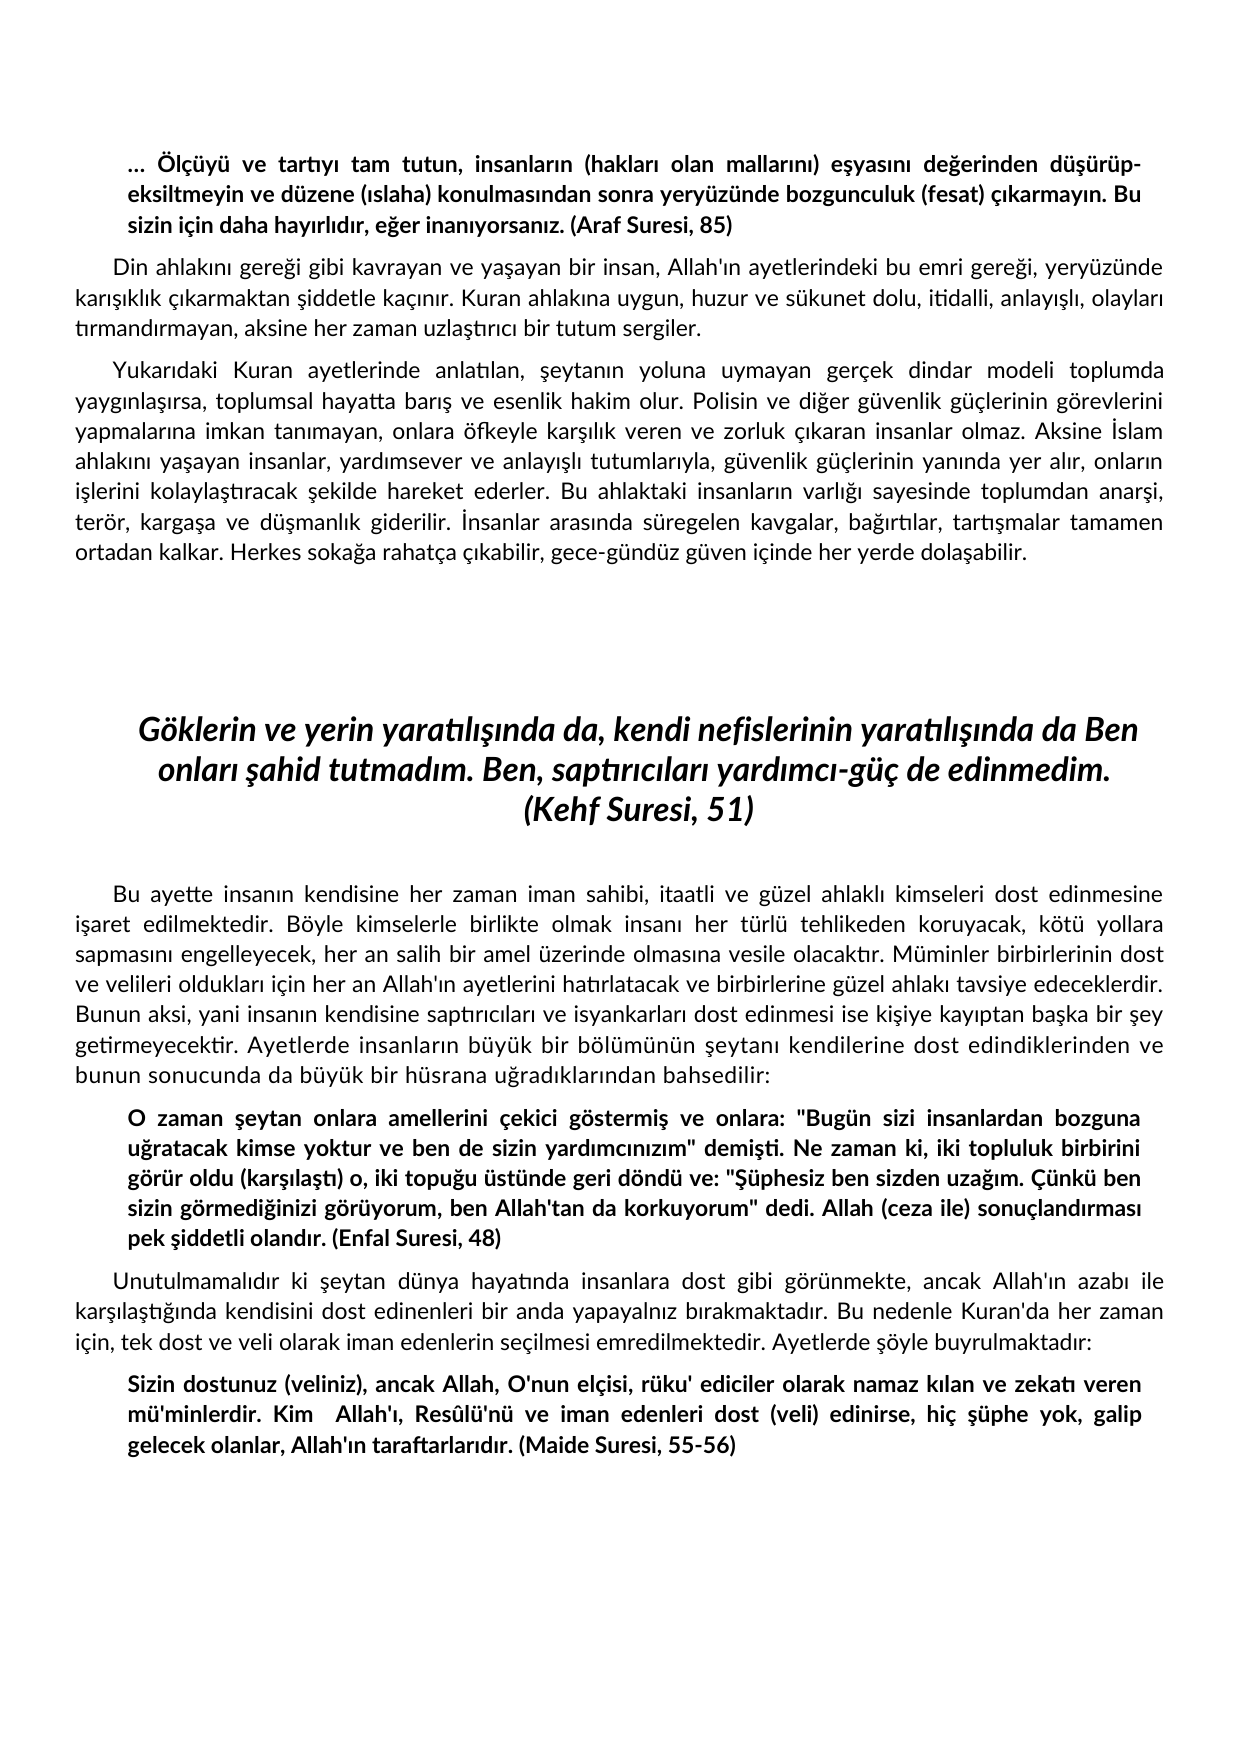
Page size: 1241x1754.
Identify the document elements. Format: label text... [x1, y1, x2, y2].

subtitle Göklerin ve yerin yaratılışında da, kendi nefislerinin yaratılışında da Ben onları şahid tutmadım. Ben, saptırıcıları yardımcı-güç de edinmedim. (Kehf Suresi, 51) [112, 708, 1165, 828]
text O zaman şeytan onlara amellerini çekici göstermiş ve onlara: "Bugün sizi insanlardan bozguna uğratacak kimse yoktur ve ben de sizin yardımcınızım" demişti. Ne zaman ki, iki topluluk birbirini görür oldu (karşılaştı) o, iki topuğu üstünde geri döndü ve: "Şüphesiz ben sizden uzağım. Çünkü ben sizin görmediğinizi görüyorum, ben Allah'tan da korkuyorum" dedi. Allah (ceza ile) sonuçlandırması pek şiddetli olandır. (Enfal Suresi, 48) [127, 1103, 1143, 1252]
text Bu ayette insanın kendisine her zaman iman sahibi, itaatli ve güzel ahlaklı kimseleri dost edinmesine işaret edilmektedir. Böyle kimselerle birlikte olmak insanı her türlü tehlikeden koruyacak, kötü yollara sapmasını engelleyecek, her an salih bir amel üzerinde olmasına vesile olacaktır. Müminler birbirlerinin dost ve velileri oldukları için her an Allah'ın ayetlerini hatırlatacak ve birbirlerine güzel ahlakı tavsiye edeceklerdir. Bunun aksi, yani insanın kendisine saptırıcıları ve isyankarları dost edinmesi ise kişiye kayıptan başka bir şey getirmeyecektir. Ayetlerde insanların büyük bir bölümünün şeytanı kendilerine dost edindiklerinden ve bunun sonucunda da büyük bir hüsrana uğradıklarından bahsedilir: [75, 879, 1165, 1088]
text … Ölçüyü ve tartıyı tam tutun, insanların (hakları olan mallarını) eşyasını değerinden düşürüp-eksiltmeyin ve düzene (ıslaha) konulmasından sonra yeryüzünde bozgunculuk (fesat) çıkarmayın. Bu sizin için daha hayırlıdır, eğer inanıyorsanız. (Araf Suresi, 85) [127, 150, 1143, 238]
text Yukarıdaki Kuran ayetlerinde anlatılan, şeytanın yoluna uymayan gerçek dindar modeli toplumda yaygınlaşırsa, toplumsal hayatta barış ve esenlik hakim olur. Polisin ve diğer güvenlik güçlerinin görevlerini yapmalarına imkan tanımayan, onlara öfkeyle karşılık veren ve zorluk çıkaran insanlar olmaz. Aksine İslam ahlakını yaşayan insanlar, yardımsever ve anlayışlı tutumlarıyla, güvenlik güçlerinin yanında yer alır, onların işlerini kolaylaştıracak şekilde hareket ederler. Bu ahlaktaki insanların varlığı sayesinde toplumdan anarşi, terör, kargaşa ve düşmanlık giderilir. İnsanlar arasında süregelen kavgalar, bağırtılar, tartışmalar tamamen ortadan kalkar. Herkes sokağa rahatça çıkabilir, gece-gündüz güven içinde her yerde dolaşabilir. [75, 356, 1165, 565]
text Sizin dostunuz (veliniz), ancak Allah, O'nun elçisi, rüku' ediciler olarak namaz kılan ve zekatı veren mü'minlerdir. Kim Allah'ı, Resûlü'nü ve iman edenleri dost (veli) edinirse, hiç şüphe yok, galip gelecek olanlar, Allah'ın taraftarlarıdır. (Maide Suresi, 55-56) [127, 1370, 1143, 1458]
text Unutulmamalıdır ki şeytan dünya hayatında insanlara dost gibi görünmekte, ancak Allah'ın azabı ile karşılaştığında kendisini dost edinenleri bir anda yapayalnız bırakmaktadır. Bu nedenle Kuran'da her zaman için, tek dost ve veli olarak iman edenlerin seçilmesi emredilmektedir. Ayetlerde şöyle buyrulmaktadır: [75, 1267, 1165, 1355]
text Din ahlakını gereği gibi kavrayan ve yaşayan bir insan, Allah'ın ayetlerindeki bu emri gereği, yeryüzünde karışıklık çıkarmaktan şiddetle kaçınır. Kuran ahlakına uygun, huzur ve sükunet dolu, itidalli, anlayışlı, olayları tırmandırmayan, aksine her zaman uzlaştırıcı bir tutum sergiler. [75, 253, 1165, 341]
